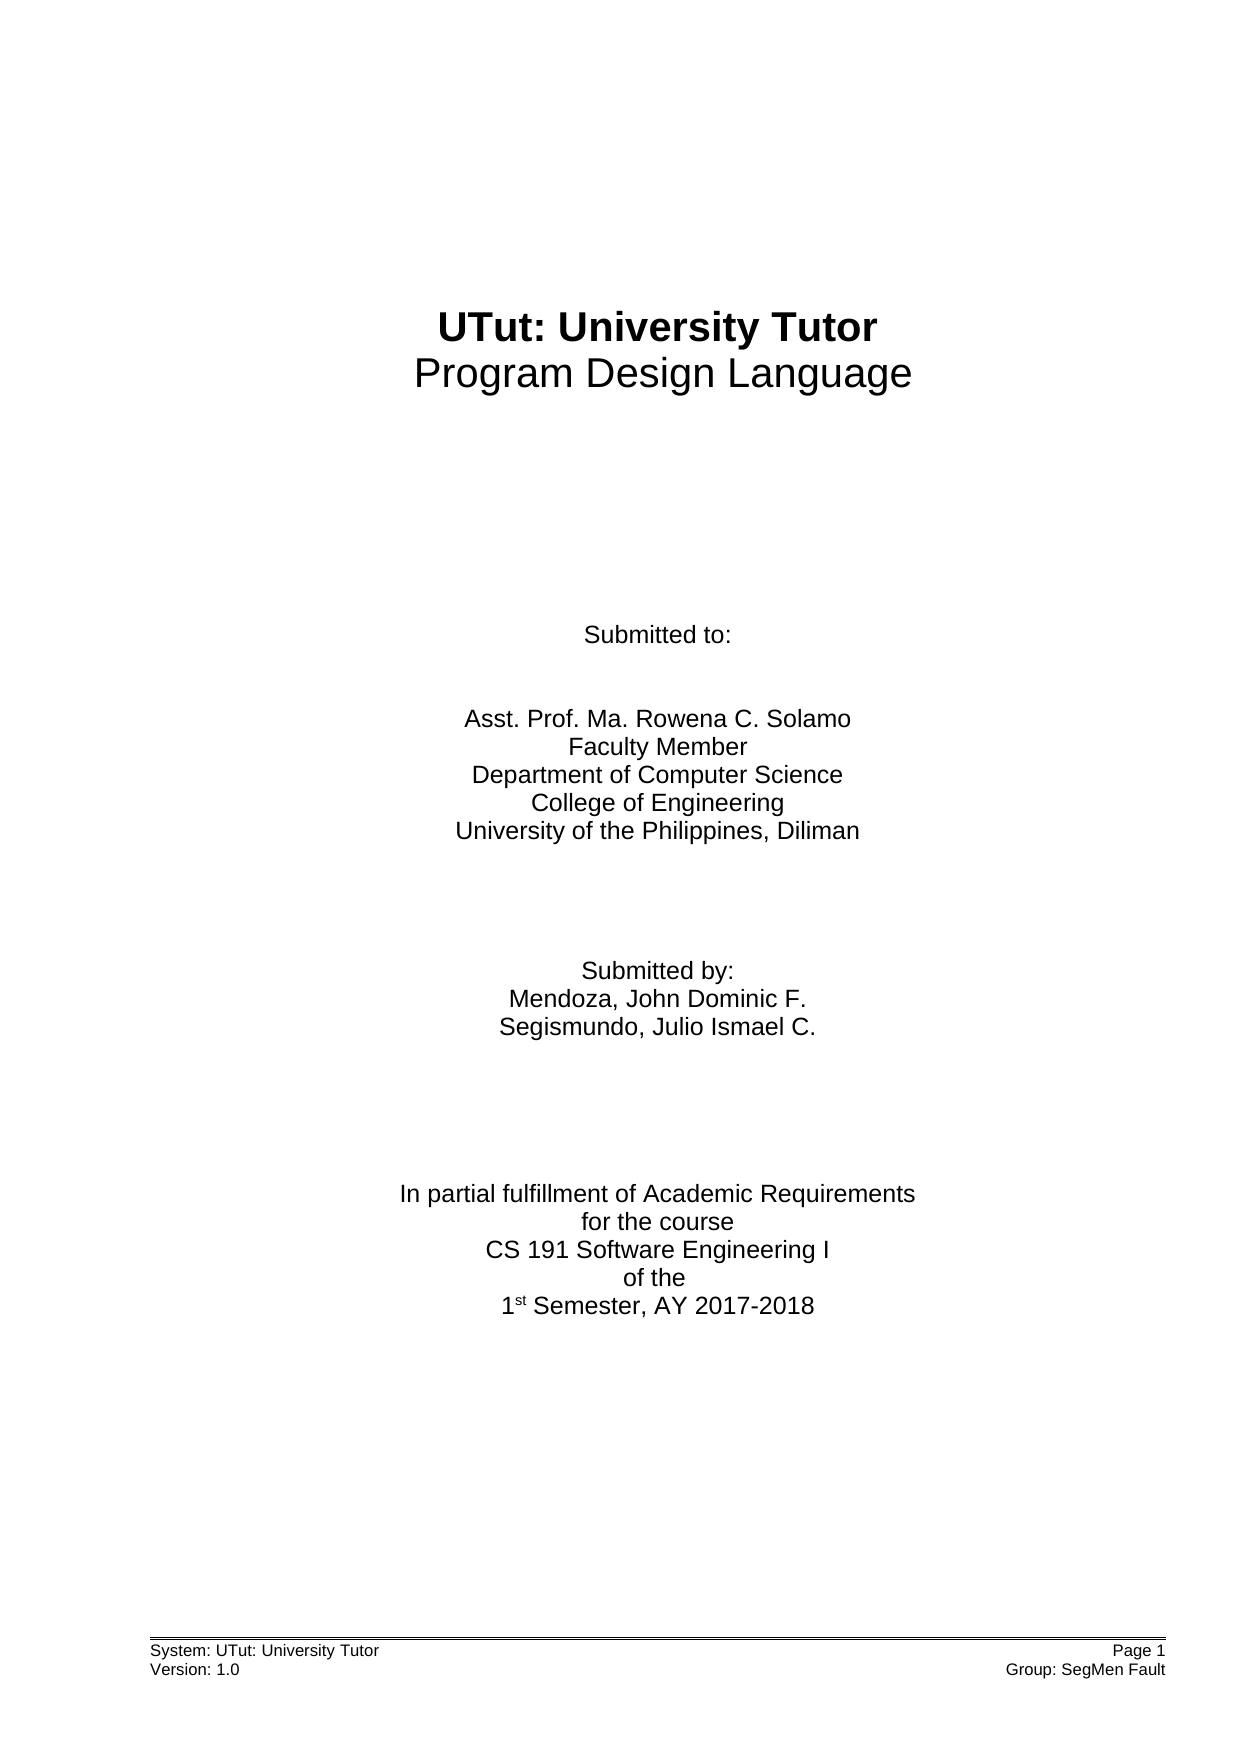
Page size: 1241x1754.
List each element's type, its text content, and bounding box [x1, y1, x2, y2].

text UTut: University Tutor [150, 304, 1166, 350]
text Asst. Prof. Ma. Rowena C. Solamo [150, 705, 1166, 733]
text Department of Computer Science [150, 761, 1166, 789]
text of the [150, 1264, 1166, 1292]
text Submitted to: [150, 621, 1166, 649]
text Segismundo, Julio Ismael C. [150, 1013, 1166, 1041]
subtitle 1st Semester, AY 2017-2018 [150, 1292, 1166, 1320]
text In partial fulfillment of Academic Requirements [150, 1180, 1166, 1208]
text Submitted by: [150, 957, 1166, 985]
text Mendoza, John Dominic F. [150, 985, 1166, 1013]
text Faculty Member [150, 733, 1166, 761]
text College of Engineering [150, 789, 1166, 817]
text for the course [150, 1208, 1166, 1236]
text CS 191 Software Engineering I [150, 1236, 1166, 1264]
text University of the Philippines, Diliman [150, 817, 1166, 845]
text Program Design Language [150, 350, 1166, 397]
